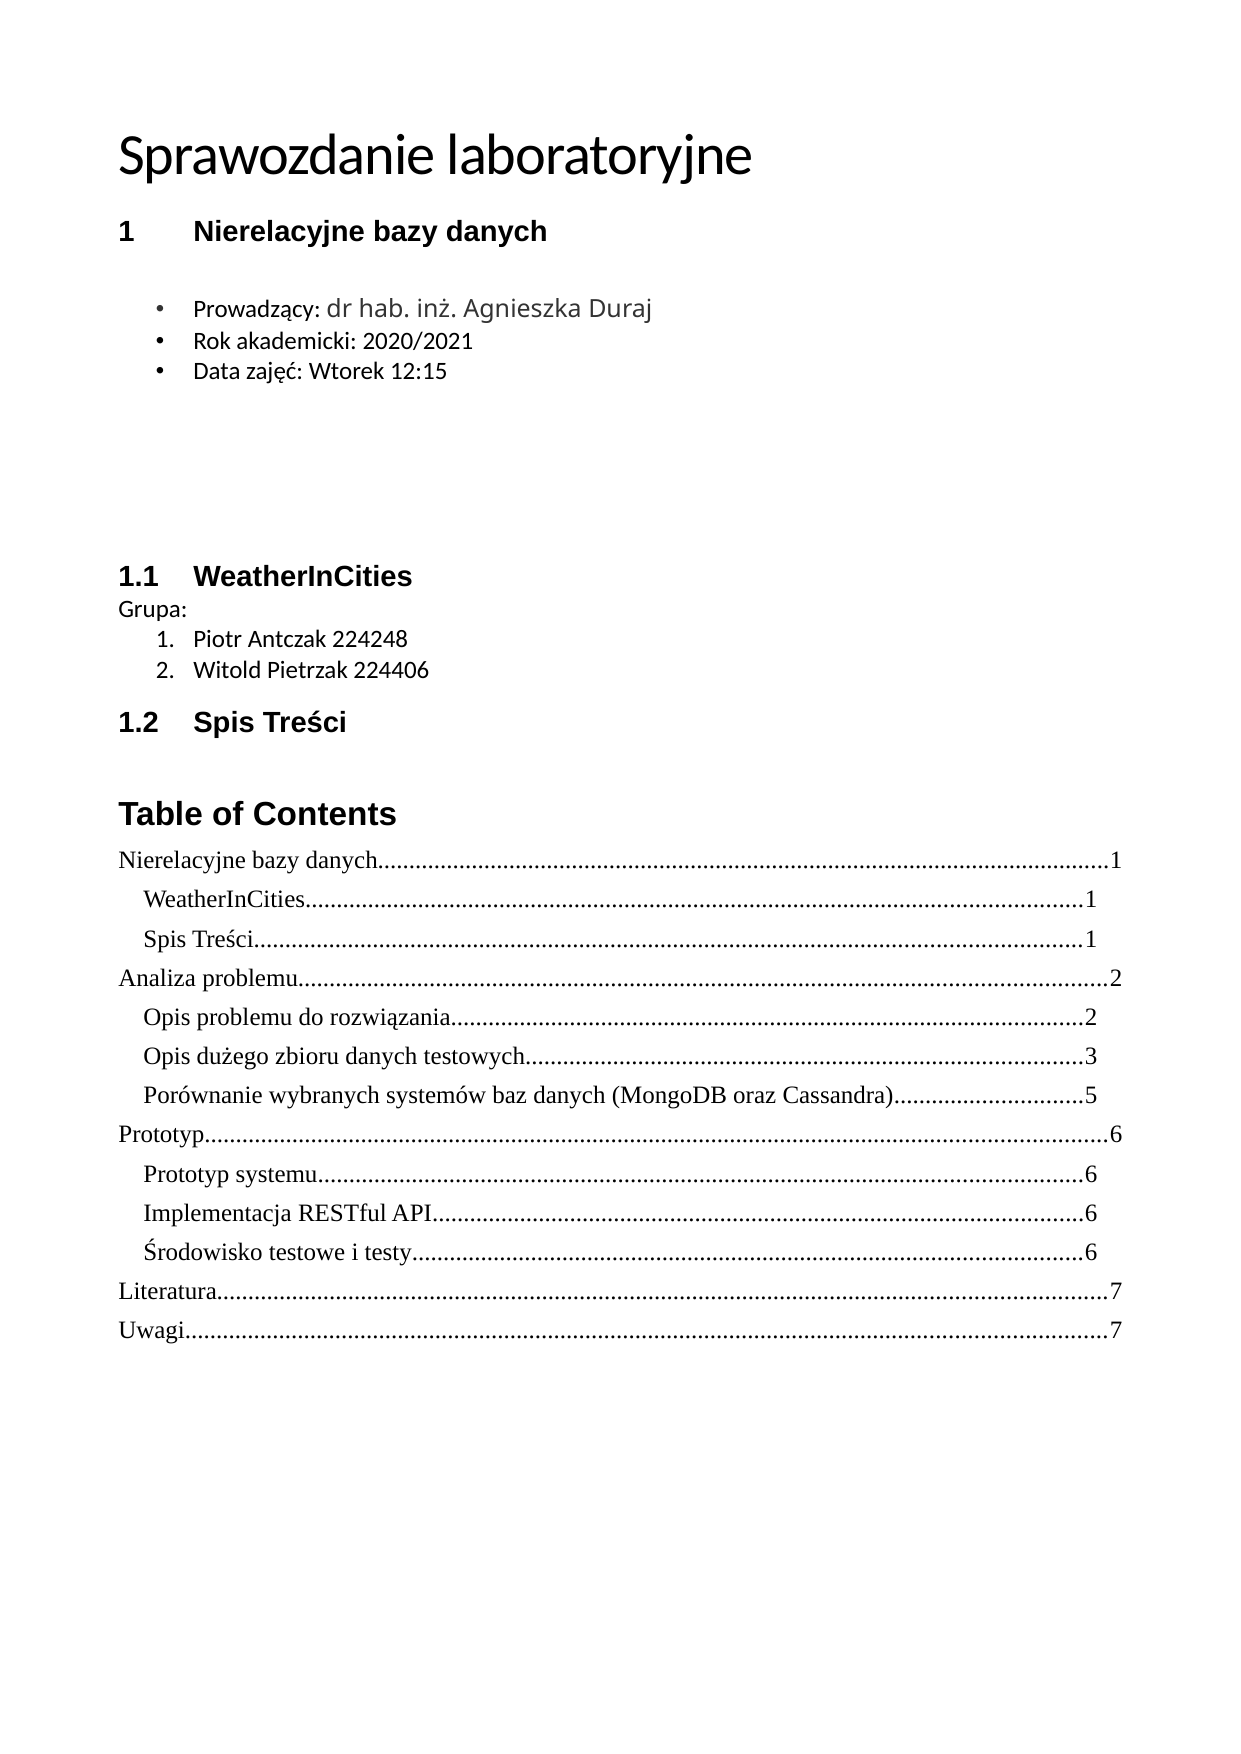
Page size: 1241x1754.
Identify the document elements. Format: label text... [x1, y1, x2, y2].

text Środowisko testowe i testy 6 [143, 1237, 1122, 1266]
subtitle Table of Contents [118, 794, 1122, 833]
list Data zajęć: Wtorek 12:15 [156, 356, 1122, 386]
text Literatura 7 [118, 1276, 1122, 1305]
text WeatherInCities 1 [143, 884, 1122, 913]
list Rok akademicki: 2020/2021 [156, 325, 1122, 356]
list Prowadzący: dr hab. inż. Agnieszka Duraj [156, 291, 1122, 325]
text Prototyp systemu 6 [143, 1159, 1122, 1187]
text Porównanie wybranych systemów baz danych (MongoDB oraz Cassandra) 5 [143, 1080, 1122, 1109]
subtitle Nierelacyjne bazy danych [118, 214, 1122, 248]
title Sprawozdanie laboratoryjne [118, 118, 1122, 189]
text Uwagi 7 [118, 1315, 1122, 1344]
subtitle WeatherInCities [118, 559, 1122, 593]
text Opis problemu do rozwiązania 2 [143, 1002, 1122, 1031]
text Opis dużego zbioru danych testowych 3 [143, 1041, 1122, 1070]
text Prototyp 6 [118, 1119, 1122, 1148]
text Grupa: [118, 593, 1122, 623]
list Piotr Antczak 224248 [156, 623, 1122, 654]
text Nierelacyjne bazy danych 1 [118, 845, 1122, 874]
text Analiza problemu 2 [118, 963, 1122, 992]
text Implementacja RESTful API 6 [143, 1198, 1122, 1227]
subtitle Spis Treści [118, 705, 1122, 739]
text Spis Treści 1 [143, 924, 1122, 952]
list Witold Pietrzak 224406 [156, 654, 1122, 684]
